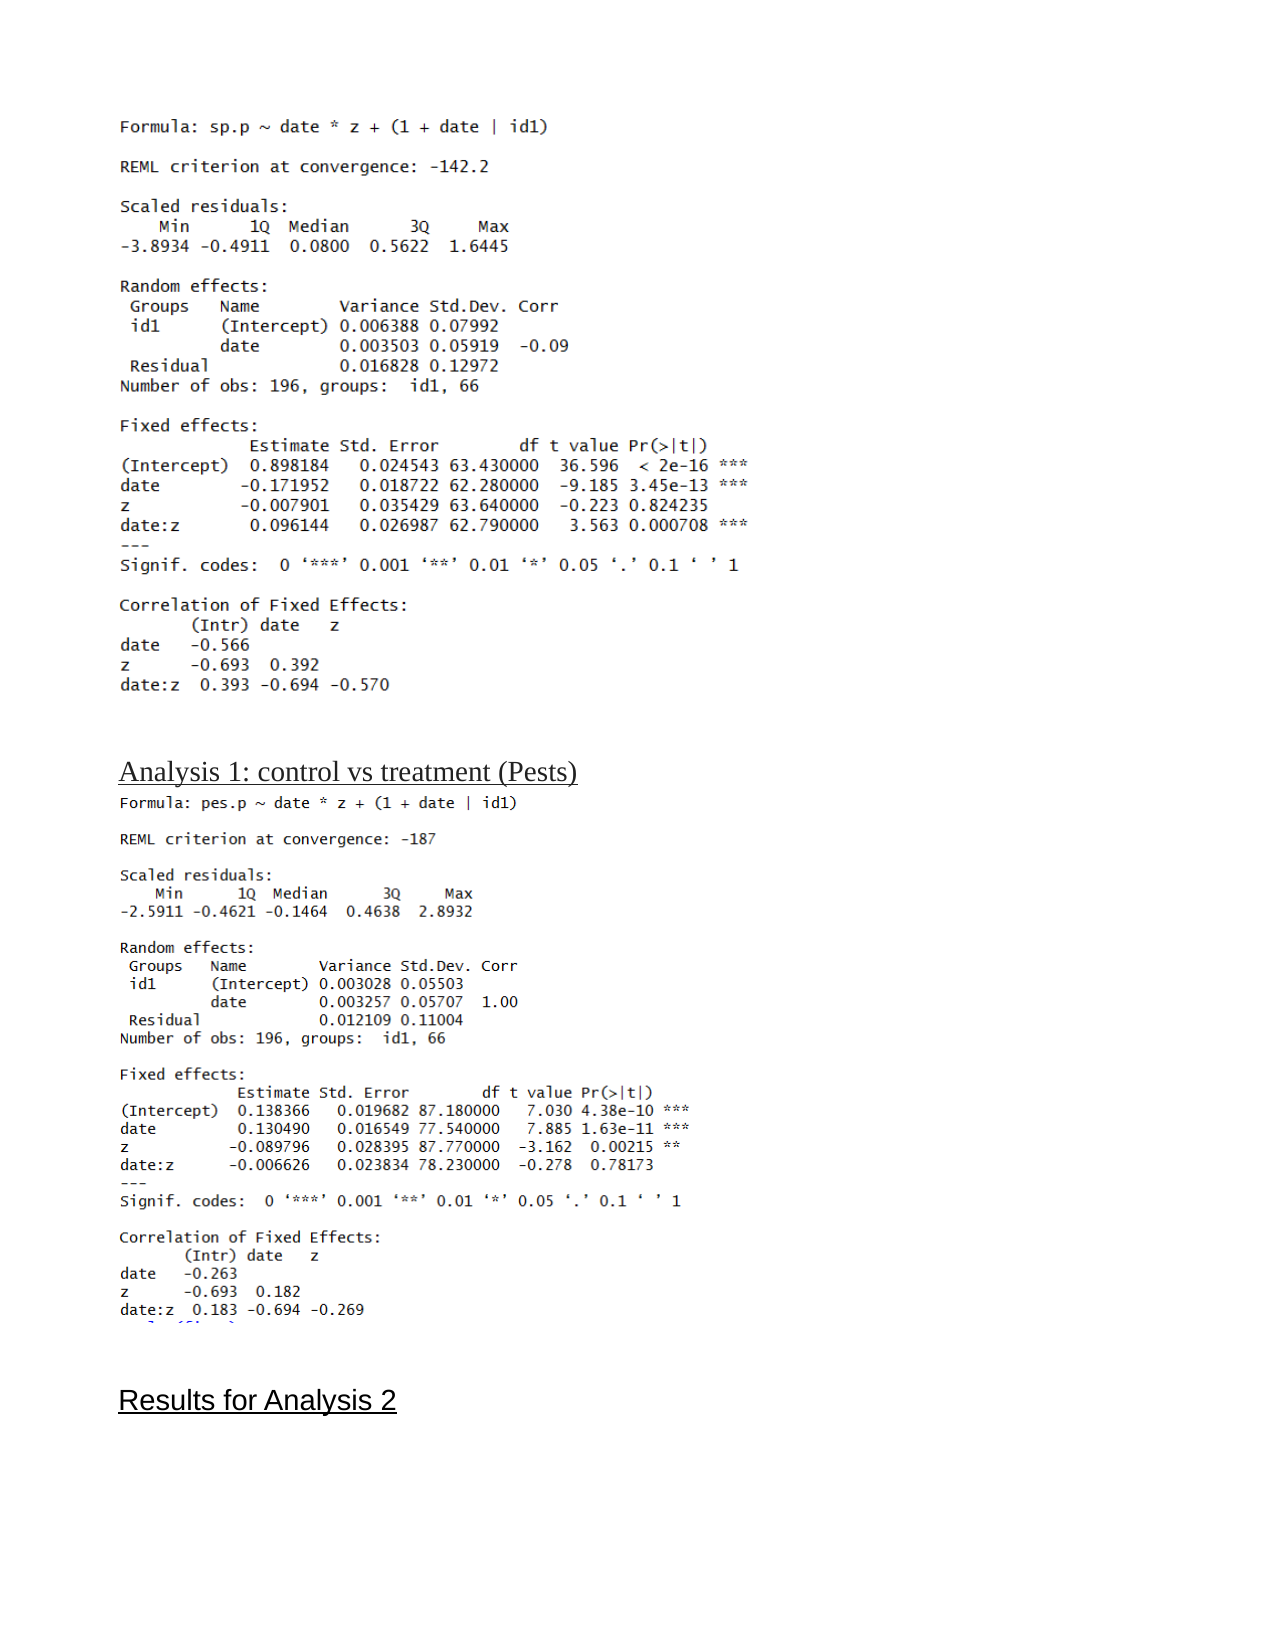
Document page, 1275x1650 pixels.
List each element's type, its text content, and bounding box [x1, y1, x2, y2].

picture [118, 794, 694, 1323]
text Results for Analysis 2 [118, 1383, 1157, 1416]
text Analysis 1: control vs treatment (Pests) [118, 754, 1157, 788]
picture [118, 118, 753, 695]
